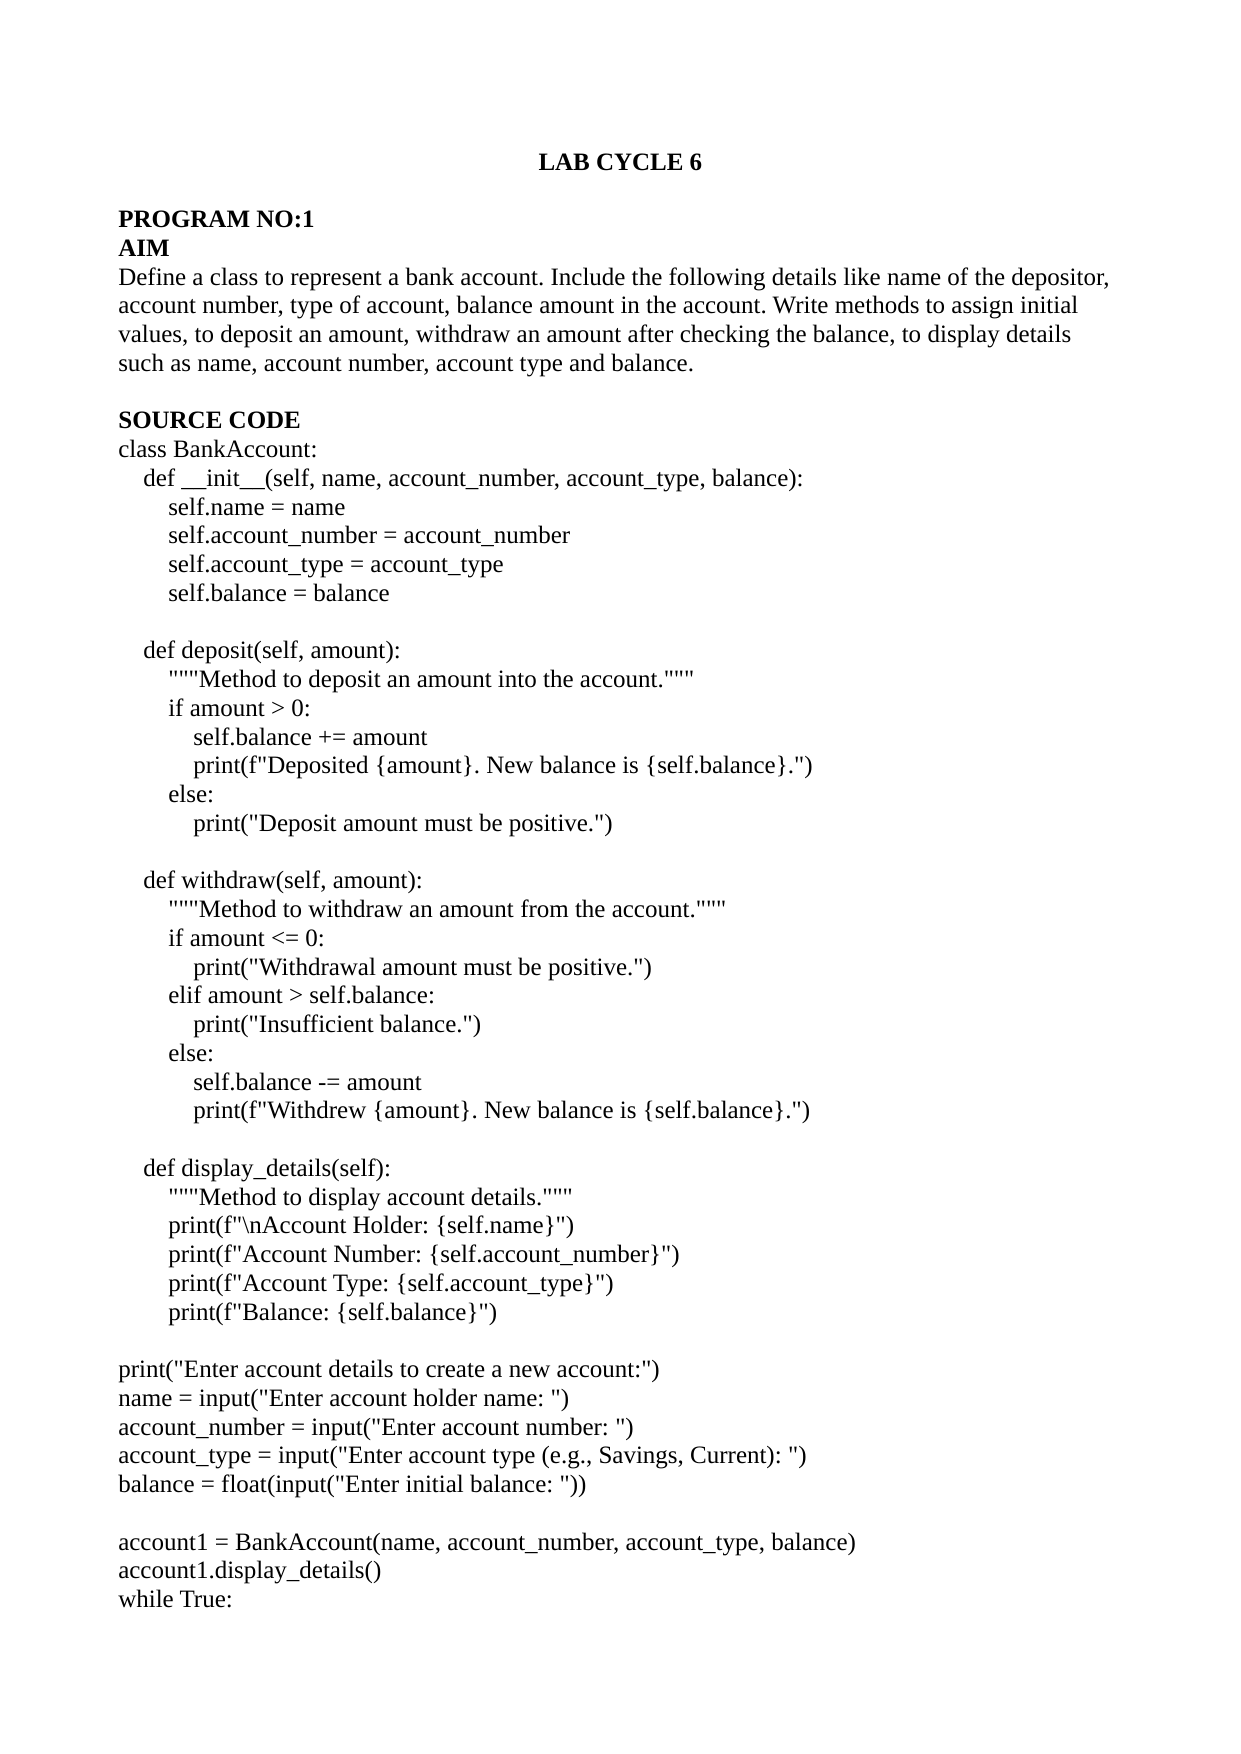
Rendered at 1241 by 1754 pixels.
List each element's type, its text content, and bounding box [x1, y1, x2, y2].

text print("Deposit amount must be positive.") [118, 808, 1122, 837]
text balance = float(input("Enter initial balance: ")) [118, 1469, 1122, 1498]
text AIM [118, 233, 1122, 262]
text print("Withdrawal amount must be positive.") [118, 952, 1122, 981]
text print(f"Account Number: {self.account_number}") [118, 1239, 1122, 1268]
text print(f"\nAccount Holder: {self.name}") [118, 1211, 1122, 1239]
text account_type = input("Enter account type (e.g., Savings, Current): ") [118, 1441, 1122, 1469]
text def display_details(self): [118, 1153, 1122, 1182]
text self.account_type = account_type [118, 549, 1122, 578]
text elif amount > self.balance: [118, 981, 1122, 1009]
text SOURCE CODE [118, 406, 1122, 434]
text LAB CYCLE 6 [118, 147, 1122, 176]
text """Method to deposit an amount into the account.""" [118, 664, 1122, 693]
text self.balance += amount [118, 722, 1122, 751]
text self.name = name [118, 492, 1122, 521]
text def withdraw(self, amount): [118, 866, 1122, 894]
text print(f"Balance: {self.balance}") [118, 1297, 1122, 1326]
text if amount <= 0: [118, 923, 1122, 952]
text name = input("Enter account holder name: ") [118, 1383, 1122, 1412]
text """Method to display account details.""" [118, 1182, 1122, 1211]
text account1.display_details() [118, 1556, 1122, 1584]
text self.balance = balance [118, 578, 1122, 607]
text PROGRAM NO:1 [118, 204, 1122, 233]
text account1 = BankAccount(name, account_number, account_type, balance) [118, 1527, 1122, 1556]
text self.account_number = account_number [118, 521, 1122, 549]
text else: [118, 779, 1122, 808]
text Define a class to represent a bank account. Include the following details like name of the depositor, account number, type of account, balance amount in the account. Write methods to assign initial values, to deposit an amount, withdraw an amount after checking the balance, to display details such as name, account number, account type and balance. [118, 262, 1122, 377]
text print("Insufficient balance.") [118, 1009, 1122, 1038]
text while True: [118, 1584, 1122, 1613]
text account_number = input("Enter account number: ") [118, 1412, 1122, 1441]
text def __init__(self, name, account_number, account_type, balance): [118, 463, 1122, 492]
text print(f"Withdrew {amount}. New balance is {self.balance}.") [118, 1096, 1122, 1124]
text else: [118, 1038, 1122, 1067]
text def deposit(self, amount): [118, 636, 1122, 664]
text print(f"Account Type: {self.account_type}") [118, 1268, 1122, 1297]
text if amount > 0: [118, 693, 1122, 722]
text print(f"Deposited {amount}. New balance is {self.balance}.") [118, 751, 1122, 779]
text class BankAccount: [118, 434, 1122, 463]
text self.balance -= amount [118, 1067, 1122, 1096]
text print("Enter account details to create a new account:") [118, 1354, 1122, 1383]
text """Method to withdraw an amount from the account.""" [118, 894, 1122, 923]
